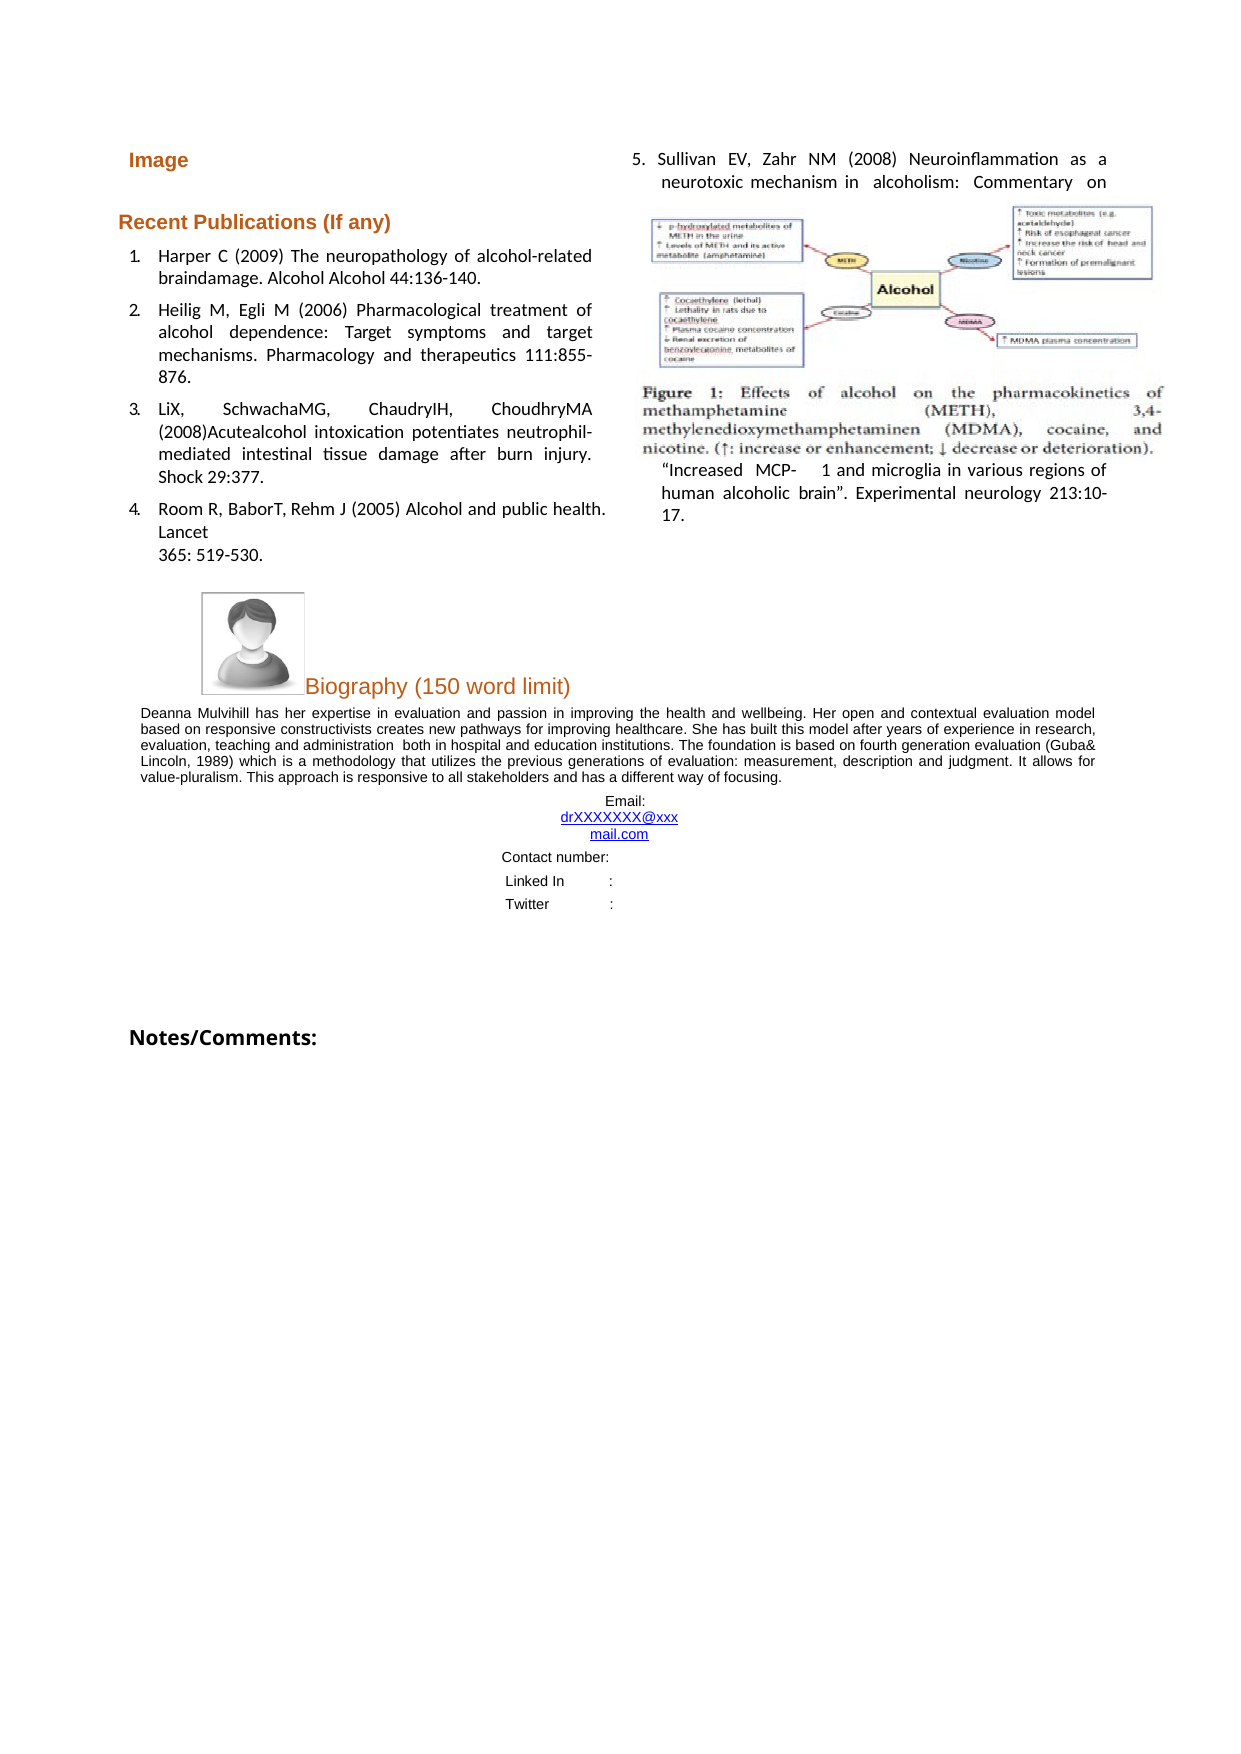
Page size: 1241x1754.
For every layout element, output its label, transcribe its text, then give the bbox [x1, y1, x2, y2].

text Linked In : [118, 872, 681, 889]
text Deanna Mulvihill has her expertise in evaluation and passion in improving the health and wellbeing. Her open and contextual evaluation model based on responsive constructivists creates new pathways for improving healthcare. She has built this model after years of experience in research, evaluation, teaching and administration both in hospital and education institutions. The foundation is based on fourth generation evaluation (Guba& Lincoln, 1989) which is a methodology that utilizes the previous generations of evaluation: measurement, description and judgment. It allows for value-pluralism. This approach is responsive to all stakeholders and has a different way of focusing. [140, 706, 1098, 786]
text Email: drXXXXXXX@xxxmail.com [557, 792, 681, 842]
text 365: 519-530. [158, 543, 607, 566]
subtitle Image [128, 148, 607, 172]
picture [635, 195, 1166, 459]
list LiX, SchwachaMG, ChaudryIH, ChoudhryMA (2008)Acutealcohol intoxication potentiates neutrophil-mediated intestinal tissue damage after burn injury. Shock 29:377. [128, 398, 593, 488]
text Contact number: [118, 849, 681, 866]
text 5. Sullivan EV, Zahr NM (2008) Neuroinflammation as a neurotoxic mechanism in alcoholism: Commentary on “Increased MCP- 1 and microglia in various regions of human alcoholic brain”. Experimental neurology 213:10-17. [632, 148, 1108, 526]
text Notes/Comments: [128, 1023, 1122, 1051]
text Twitter : [118, 895, 681, 912]
text Biography (150 word limit) [118, 592, 681, 701]
text Recent Publications (If any) [118, 191, 607, 233]
list Room R, BaborT, Rehm J (2005) Alcohol and public health. Lancet [128, 497, 607, 543]
list Heilig M, Egli M (2006) Pharmacological treatment of alcohol dependence: Target symptoms and target mechanisms. Pharmacology and therapeutics 111:855-876. [128, 298, 593, 388]
picture [201, 592, 305, 695]
list Harper C (2009) The neuropathology of alcohol-related braindamage. Alcohol Alcohol 44:136-140. [128, 244, 593, 289]
